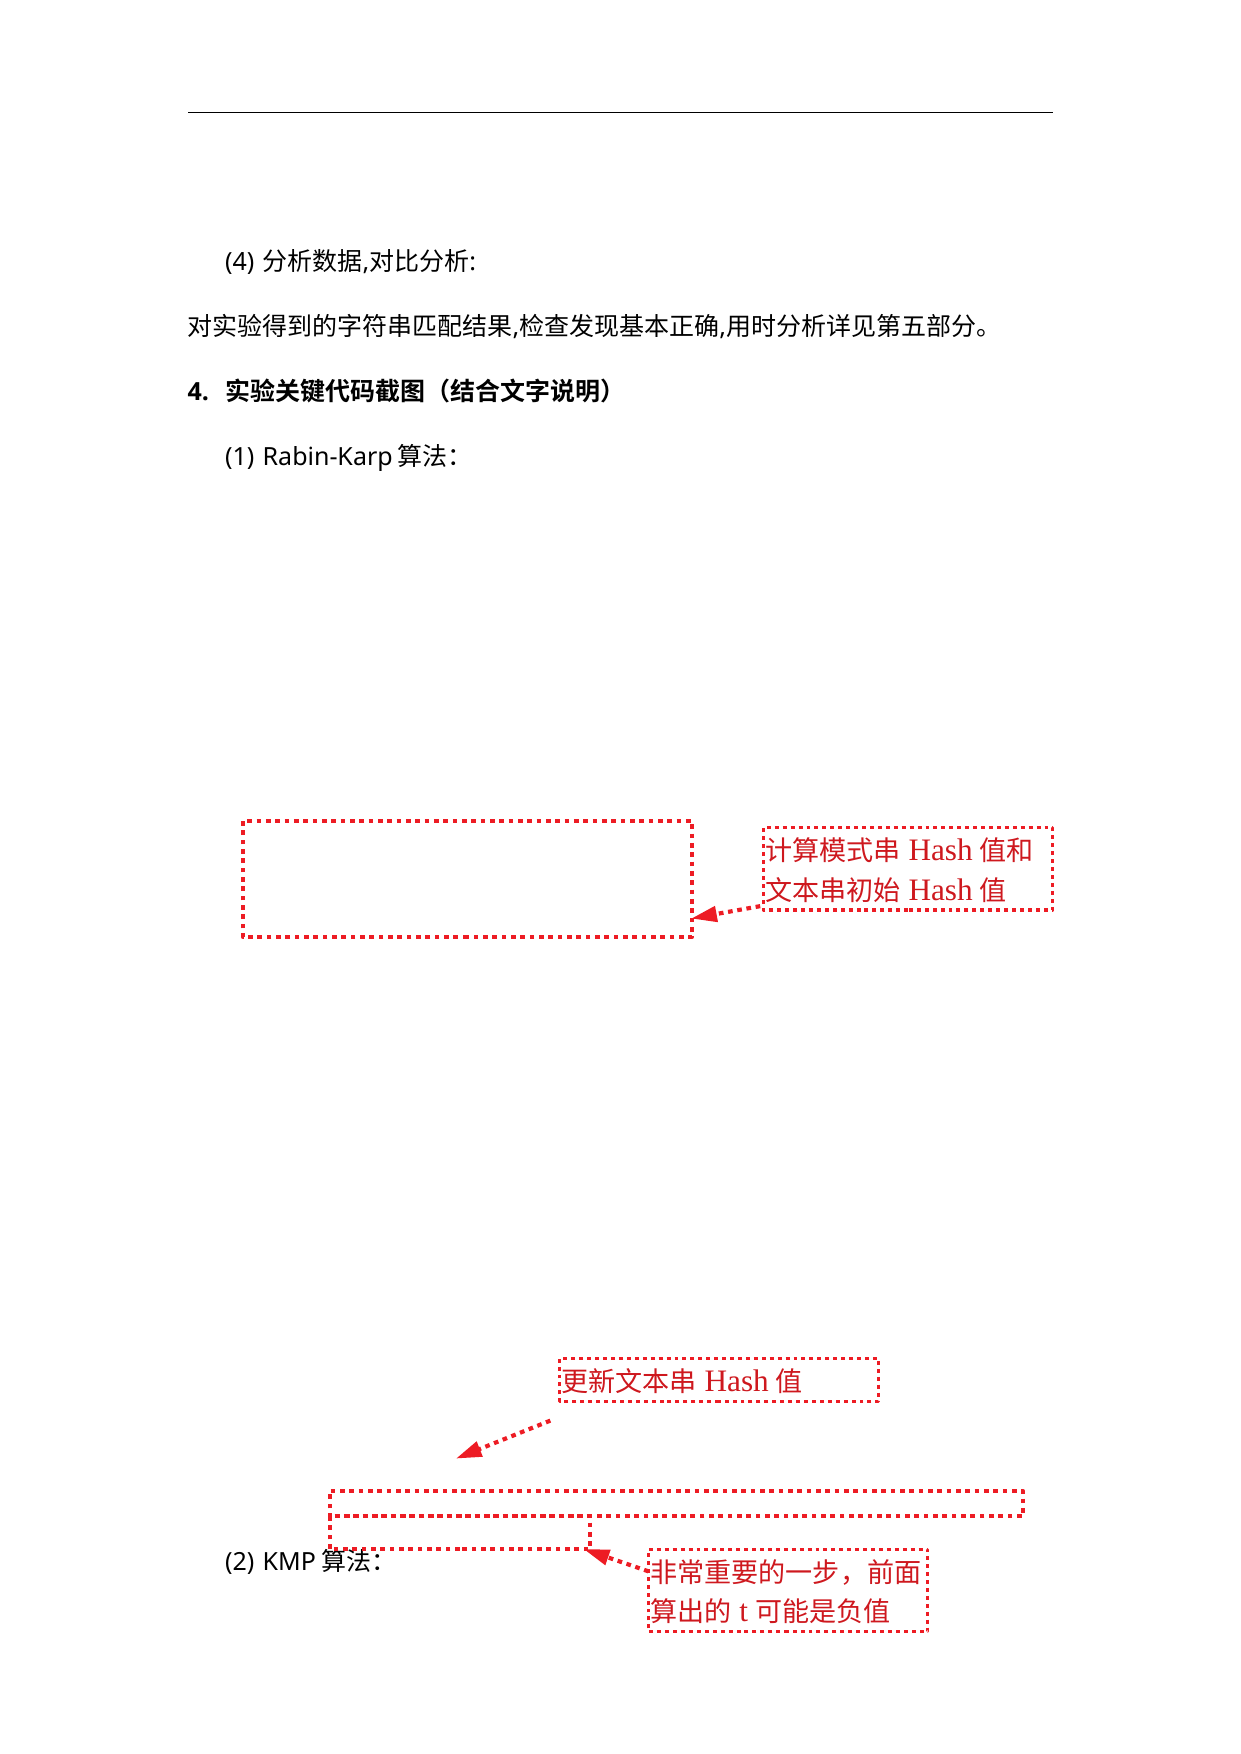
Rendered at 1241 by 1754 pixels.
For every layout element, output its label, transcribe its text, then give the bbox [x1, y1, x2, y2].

list 实验关键代码截图（结合文字说明） [187, 357, 1053, 422]
list 分析数据,对比分析: [225, 227, 1053, 292]
text 对实验得到的字符串匹配结果,检查发现基本正确,用时分析详见第五部分。 [187, 292, 1053, 357]
list KMP算法： [225, 1527, 1053, 1592]
list Rabin-Karp算法： [225, 422, 1053, 487]
